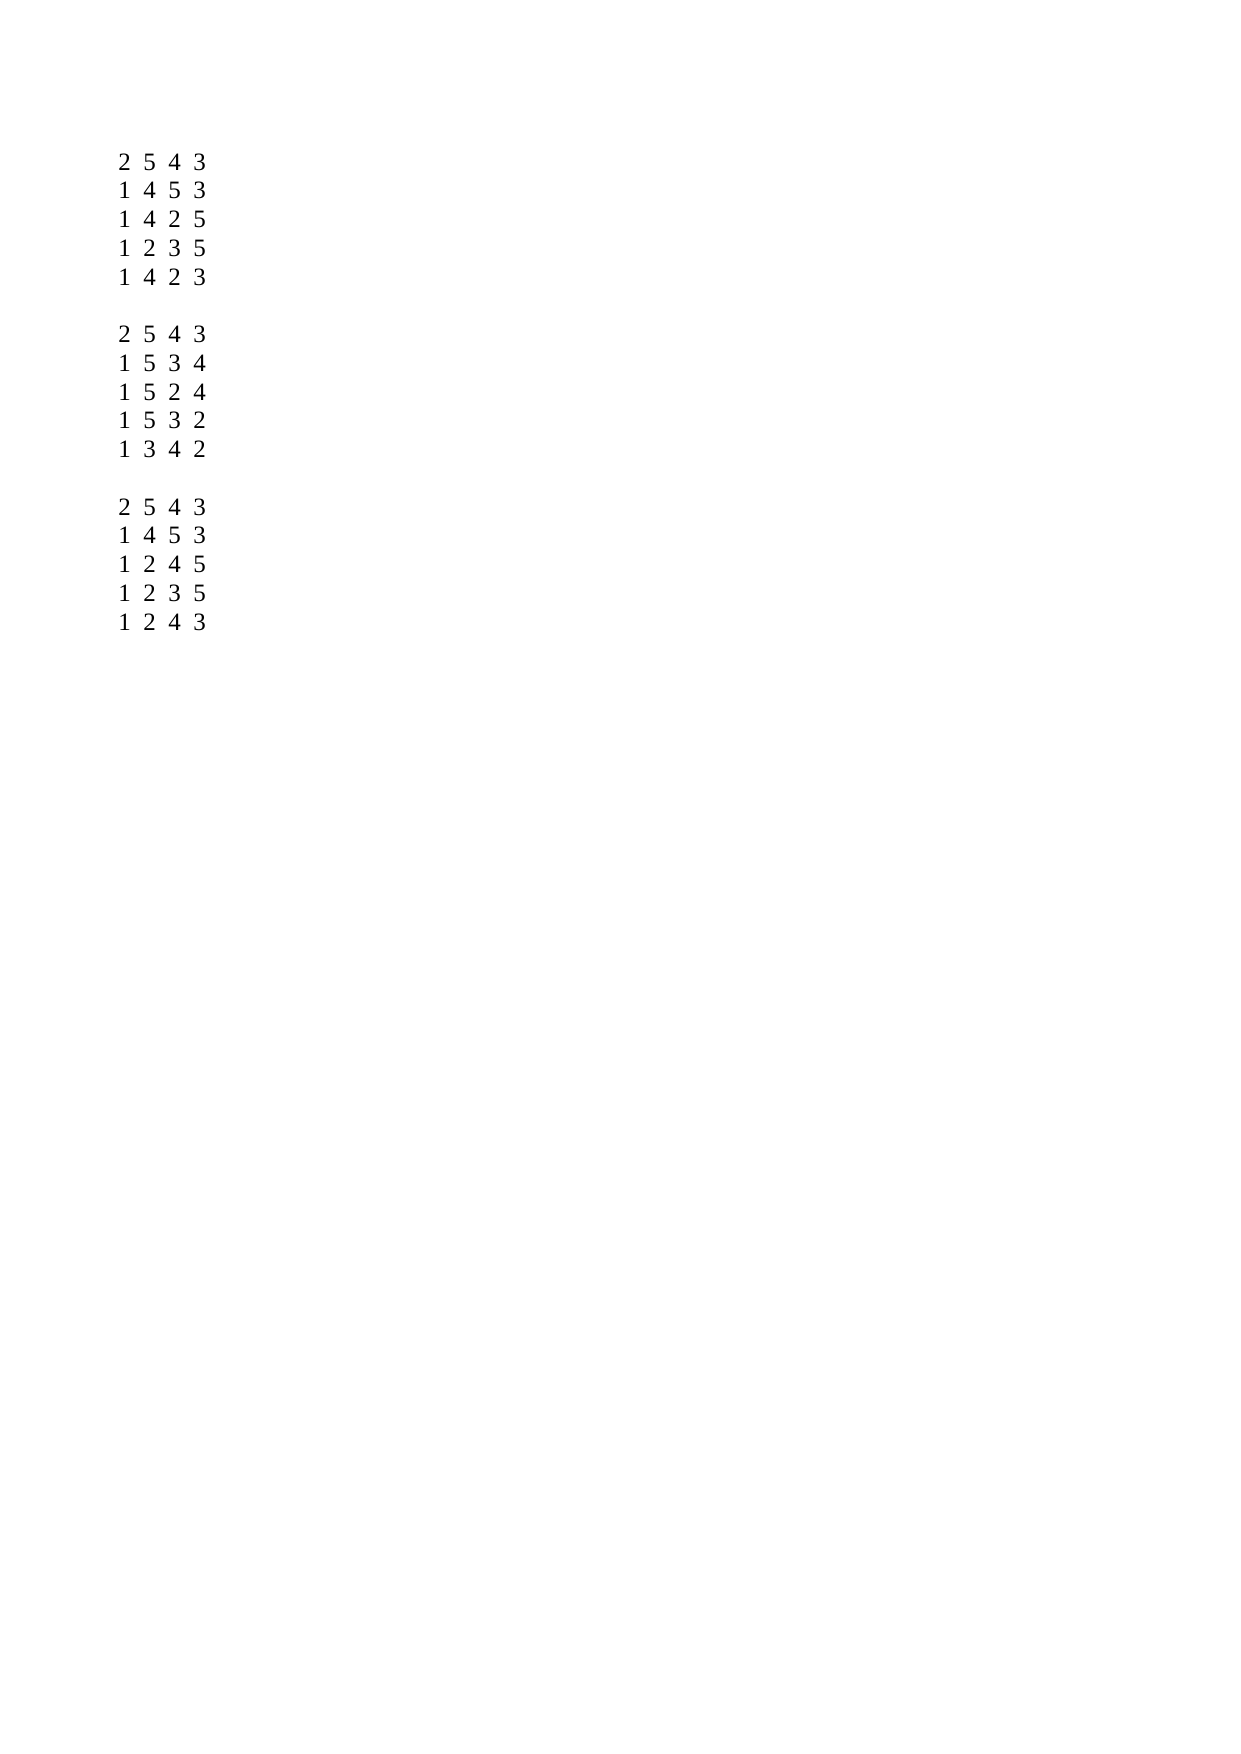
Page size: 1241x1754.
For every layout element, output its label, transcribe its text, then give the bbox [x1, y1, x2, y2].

text 1 4 5 3 [118, 176, 1122, 204]
text 1 5 2 4 [118, 377, 1122, 406]
text 2 5 4 3 [118, 319, 1122, 348]
text 1 4 2 3 [118, 262, 1122, 291]
text 1 5 3 4 [118, 348, 1122, 377]
text 2 5 4 3 [118, 492, 1122, 521]
text 1 4 2 5 [118, 204, 1122, 233]
text 1 3 4 2 [118, 434, 1122, 463]
text 1 2 4 3 [118, 607, 1122, 636]
text 1 4 5 3 [118, 521, 1122, 549]
text 1 2 3 5 [118, 233, 1122, 262]
text 2 5 4 3 [118, 147, 1122, 176]
text 1 2 4 5 [118, 549, 1122, 578]
text 1 2 3 5 [118, 578, 1122, 607]
text 1 5 3 2 [118, 406, 1122, 434]
